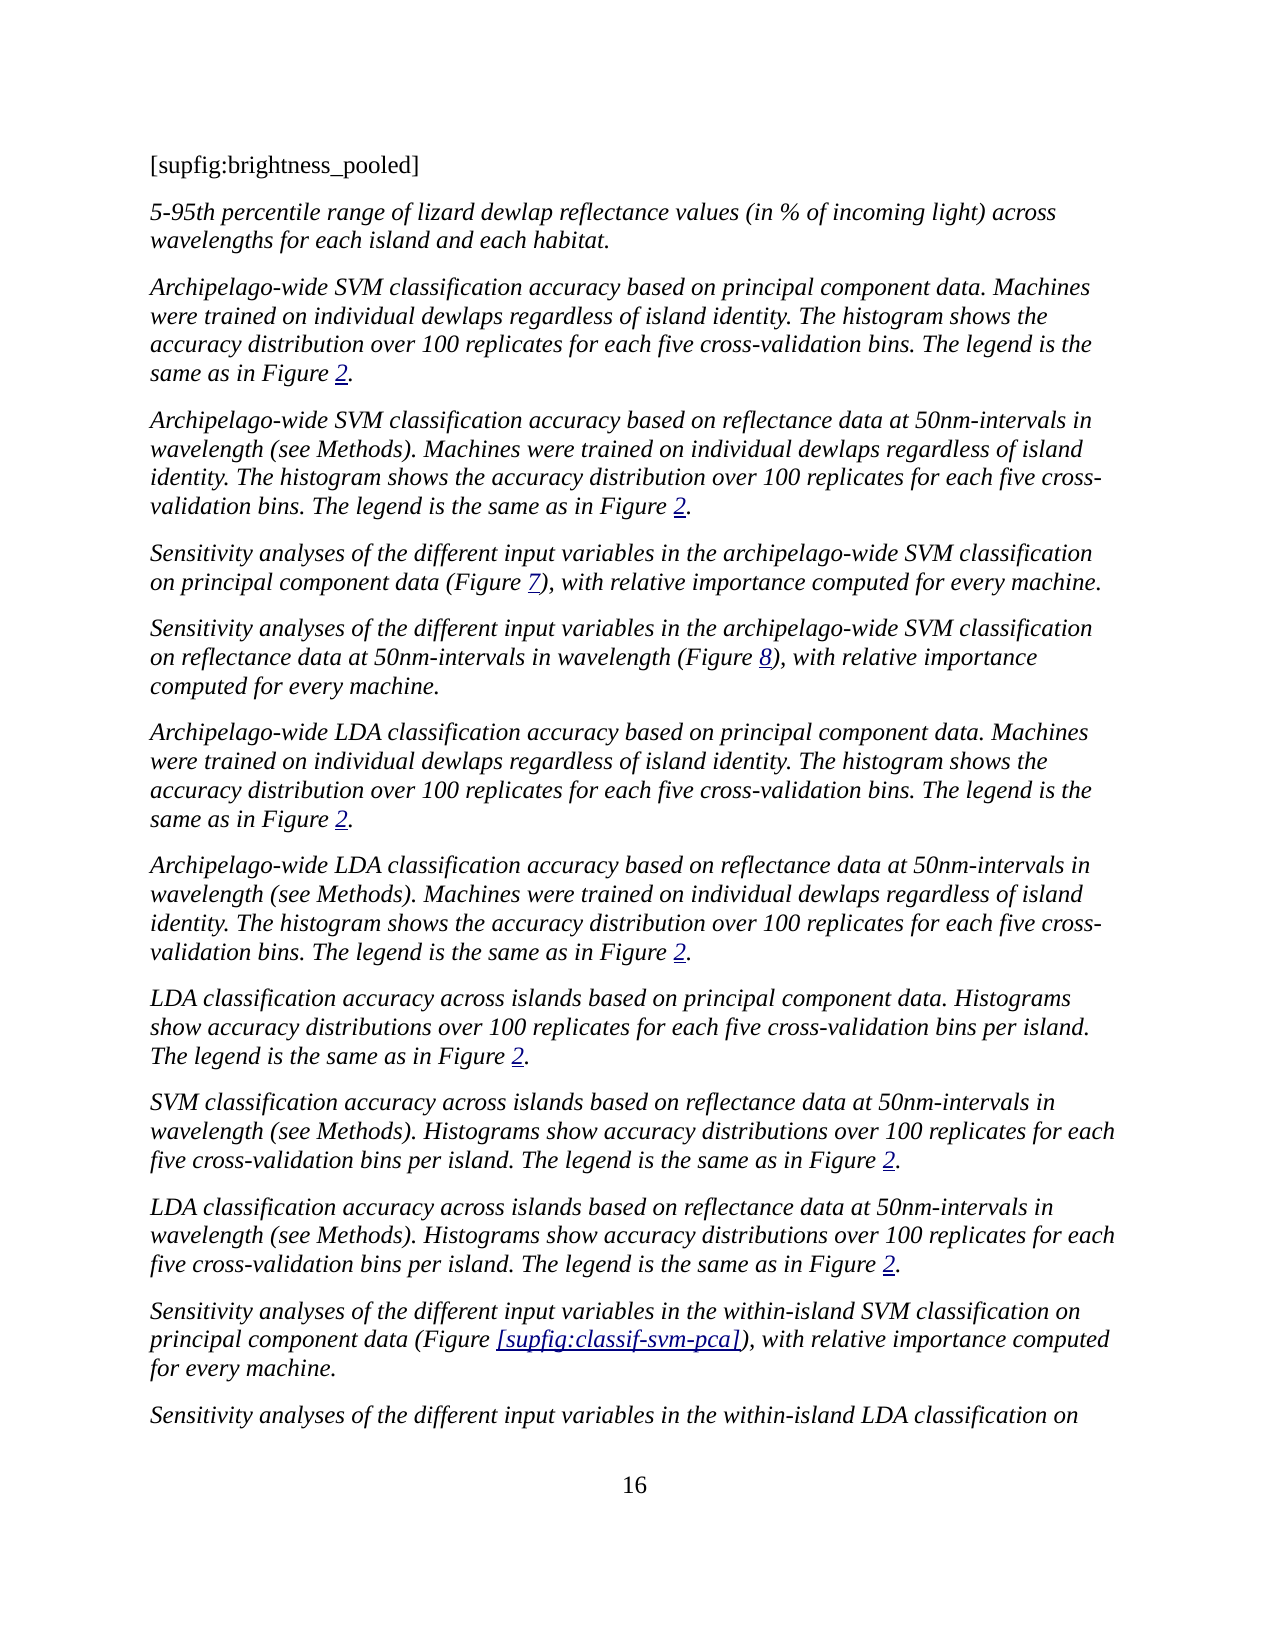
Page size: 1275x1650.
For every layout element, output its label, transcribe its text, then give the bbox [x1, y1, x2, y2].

text Sensitivity analyses of the different input variables in the within-island LDA classification on [150, 1400, 1125, 1429]
text LDA classification accuracy across islands based on principal component data. Histograms show accuracy distributions over 100 replicates for each five cross-validation bins per island. The legend is the same as in Figure 2. [150, 983, 1125, 1069]
text Sensitivity analyses of the different input variables in the archipelago-wide SVM classification on reflectance data at 50nm-intervals in wavelength (Figure 8), with relative importance computed for every machine. [150, 613, 1125, 699]
text Sensitivity analyses of the different input variables in the archipelago-wide SVM classification on principal component data (Figure 7), with relative importance computed for every machine. [150, 538, 1125, 595]
text 5-95th percentile range of lizard dewlap reflectance values (in % of incoming light) across wavelengths for each island and each habitat. [150, 197, 1125, 254]
text SVM classification accuracy across islands based on reflectance data at 50nm-intervals in wavelength (see Methods). Histograms show accuracy distributions over 100 replicates for each five cross-validation bins per island. The legend is the same as in Figure 2. [150, 1087, 1125, 1174]
text [supfig:brightness_pooled] [150, 150, 1125, 179]
text Archipelago-wide LDA classification accuracy based on reflectance data at 50nm-intervals in wavelength (see Methods). Machines were trained on individual dewlaps regardless of island identity. The histogram shows the accuracy distribution over 100 replicates for each five cross-validation bins. The legend is the same as in Figure 2. [150, 850, 1125, 965]
text LDA classification accuracy across islands based on reflectance data at 50nm-intervals in wavelength (see Methods). Histograms show accuracy distributions over 100 replicates for each five cross-validation bins per island. The legend is the same as in Figure 2. [150, 1192, 1125, 1278]
text Archipelago-wide SVM classification accuracy based on reflectance data at 50nm-intervals in wavelength (see Methods). Machines were trained on individual dewlaps regardless of island identity. The histogram shows the accuracy distribution over 100 replicates for each five cross-validation bins. The legend is the same as in Figure 2. [150, 405, 1125, 520]
text Archipelago-wide SVM classification accuracy based on principal component data. Machines were trained on individual dewlaps regardless of island identity. The histogram shows the accuracy distribution over 100 replicates for each five cross-validation bins. The legend is the same as in Figure 2. [150, 272, 1125, 387]
text Sensitivity analyses of the different input variables in the within-island SVM classification on principal component data (Figure [supfig:classif-svm-pca]), with relative importance computed for every machine. [150, 1296, 1125, 1382]
text Archipelago-wide LDA classification accuracy based on principal component data. Machines were trained on individual dewlaps regardless of island identity. The histogram shows the accuracy distribution over 100 replicates for each five cross-validation bins. The legend is the same as in Figure 2. [150, 717, 1125, 832]
